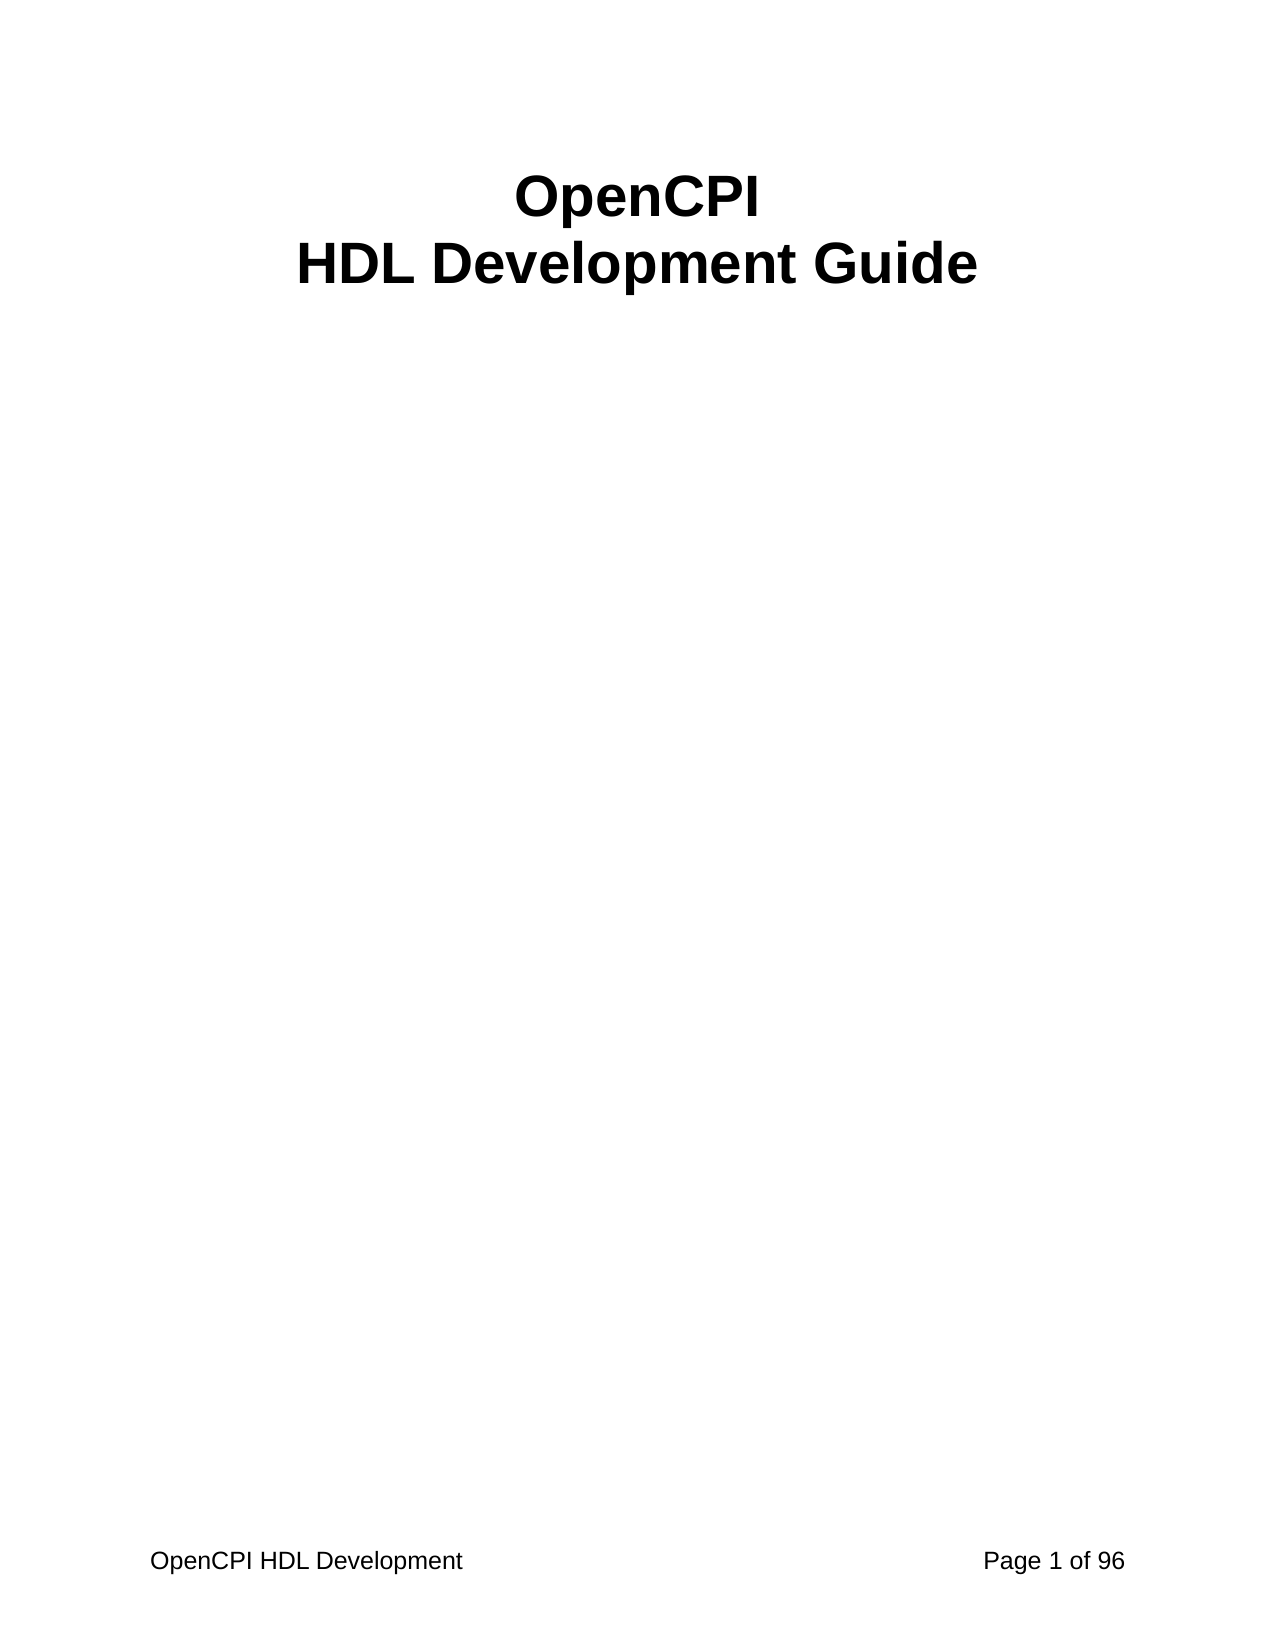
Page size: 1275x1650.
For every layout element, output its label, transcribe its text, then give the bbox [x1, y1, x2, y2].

text OpenCPI HDL Development Guide [150, 162, 1125, 296]
